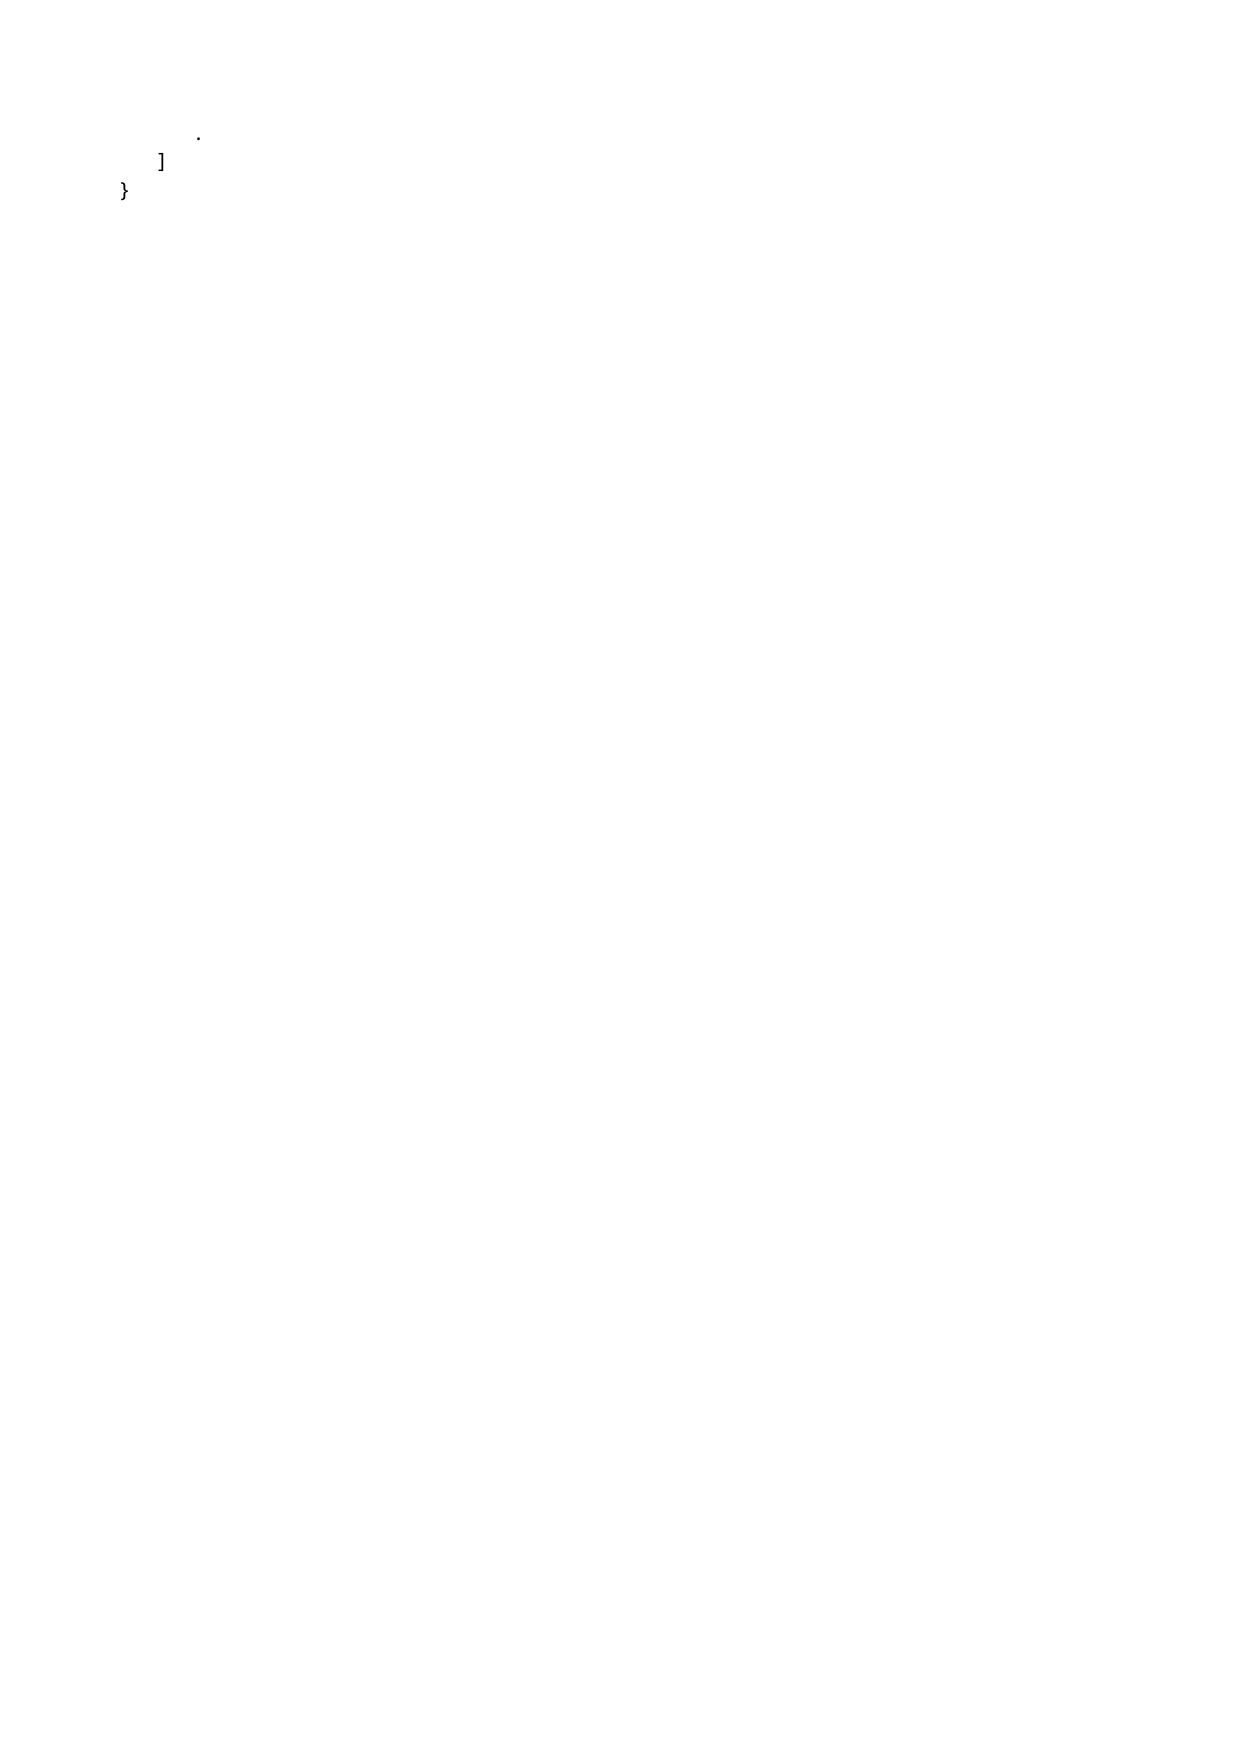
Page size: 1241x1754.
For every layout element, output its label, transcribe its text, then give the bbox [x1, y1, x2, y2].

text . [118, 118, 1122, 147]
text } [118, 175, 1122, 203]
text ] [118, 147, 1122, 175]
